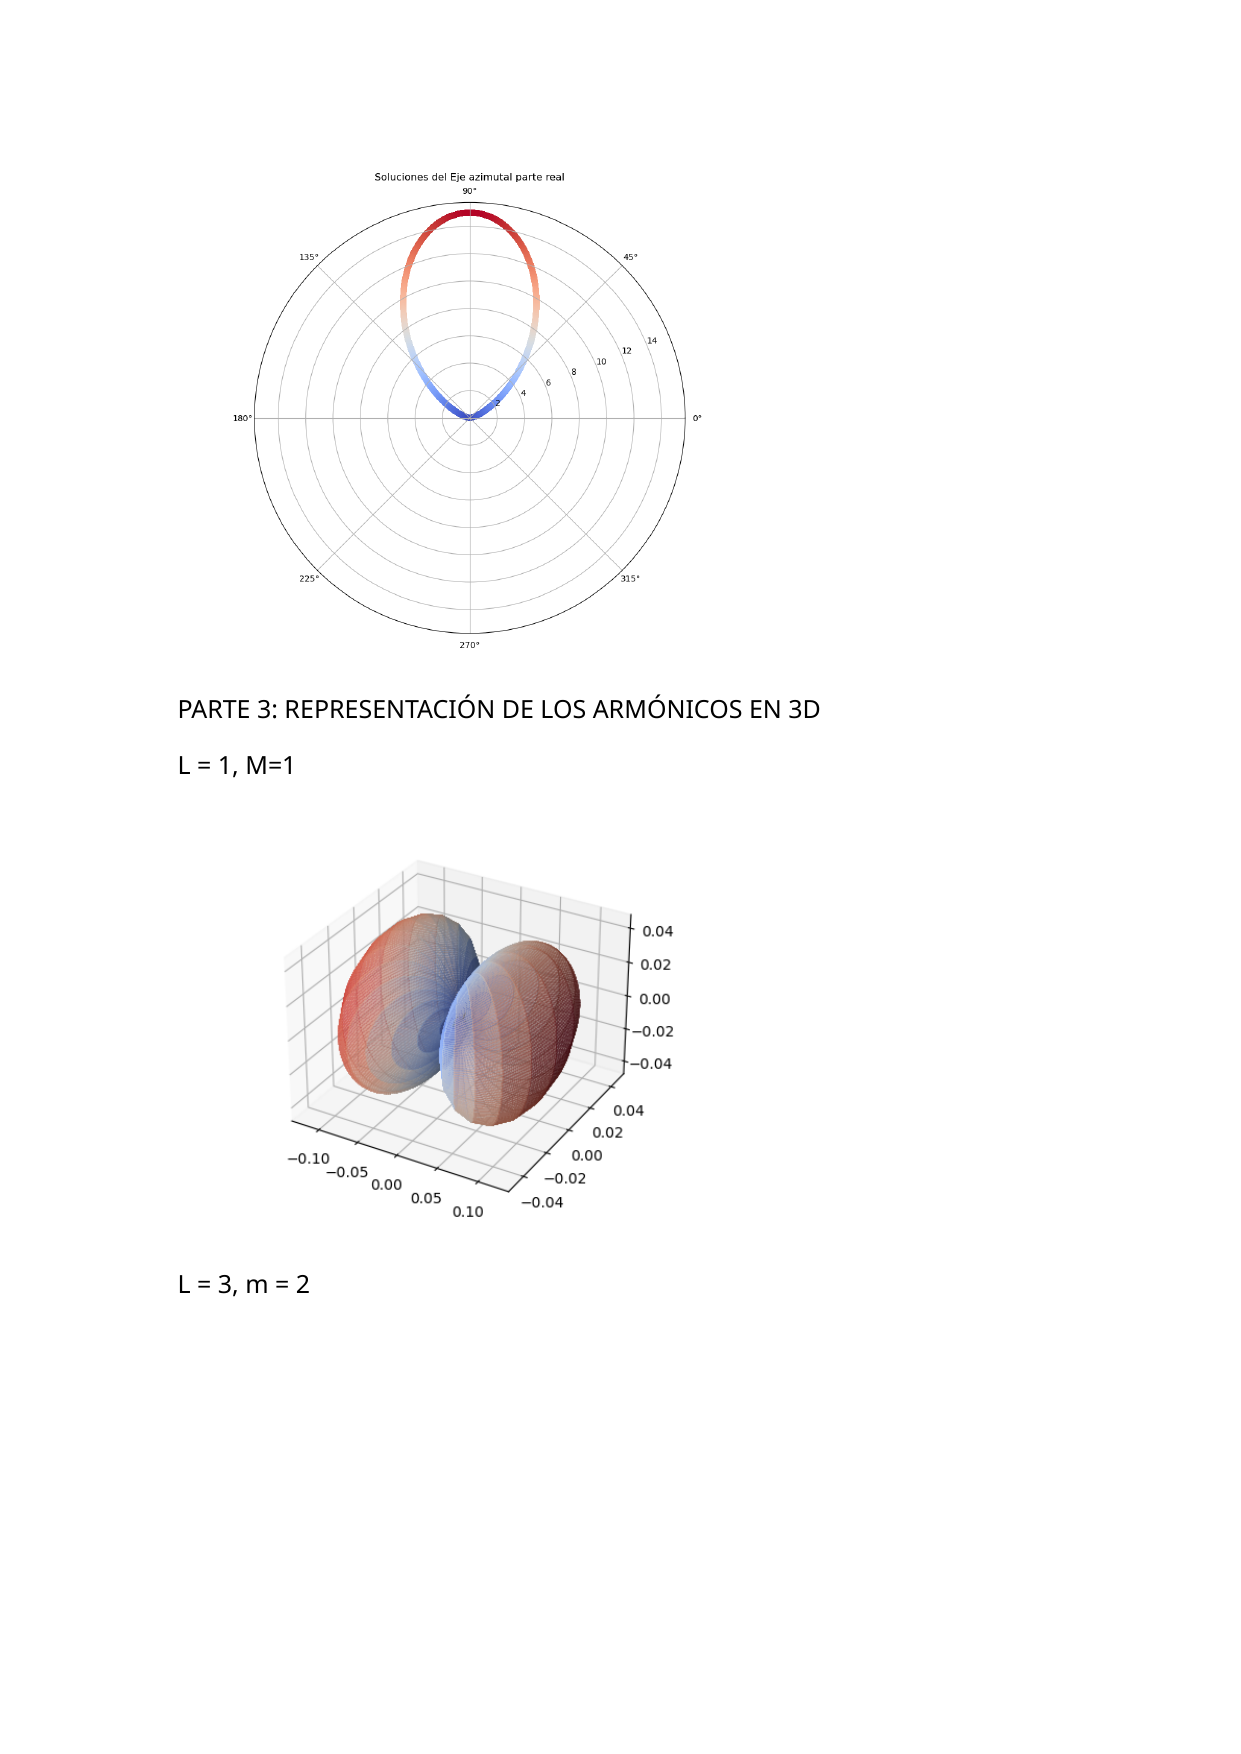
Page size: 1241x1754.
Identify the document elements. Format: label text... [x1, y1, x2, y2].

text PARTE 3: REPRESENTACIÓN DE LOS ARMÓNICOS EN 3D [177, 692, 1063, 726]
text L = 1, M=1 [177, 747, 1063, 782]
text L = 3, m = 2 [177, 1267, 1063, 1301]
